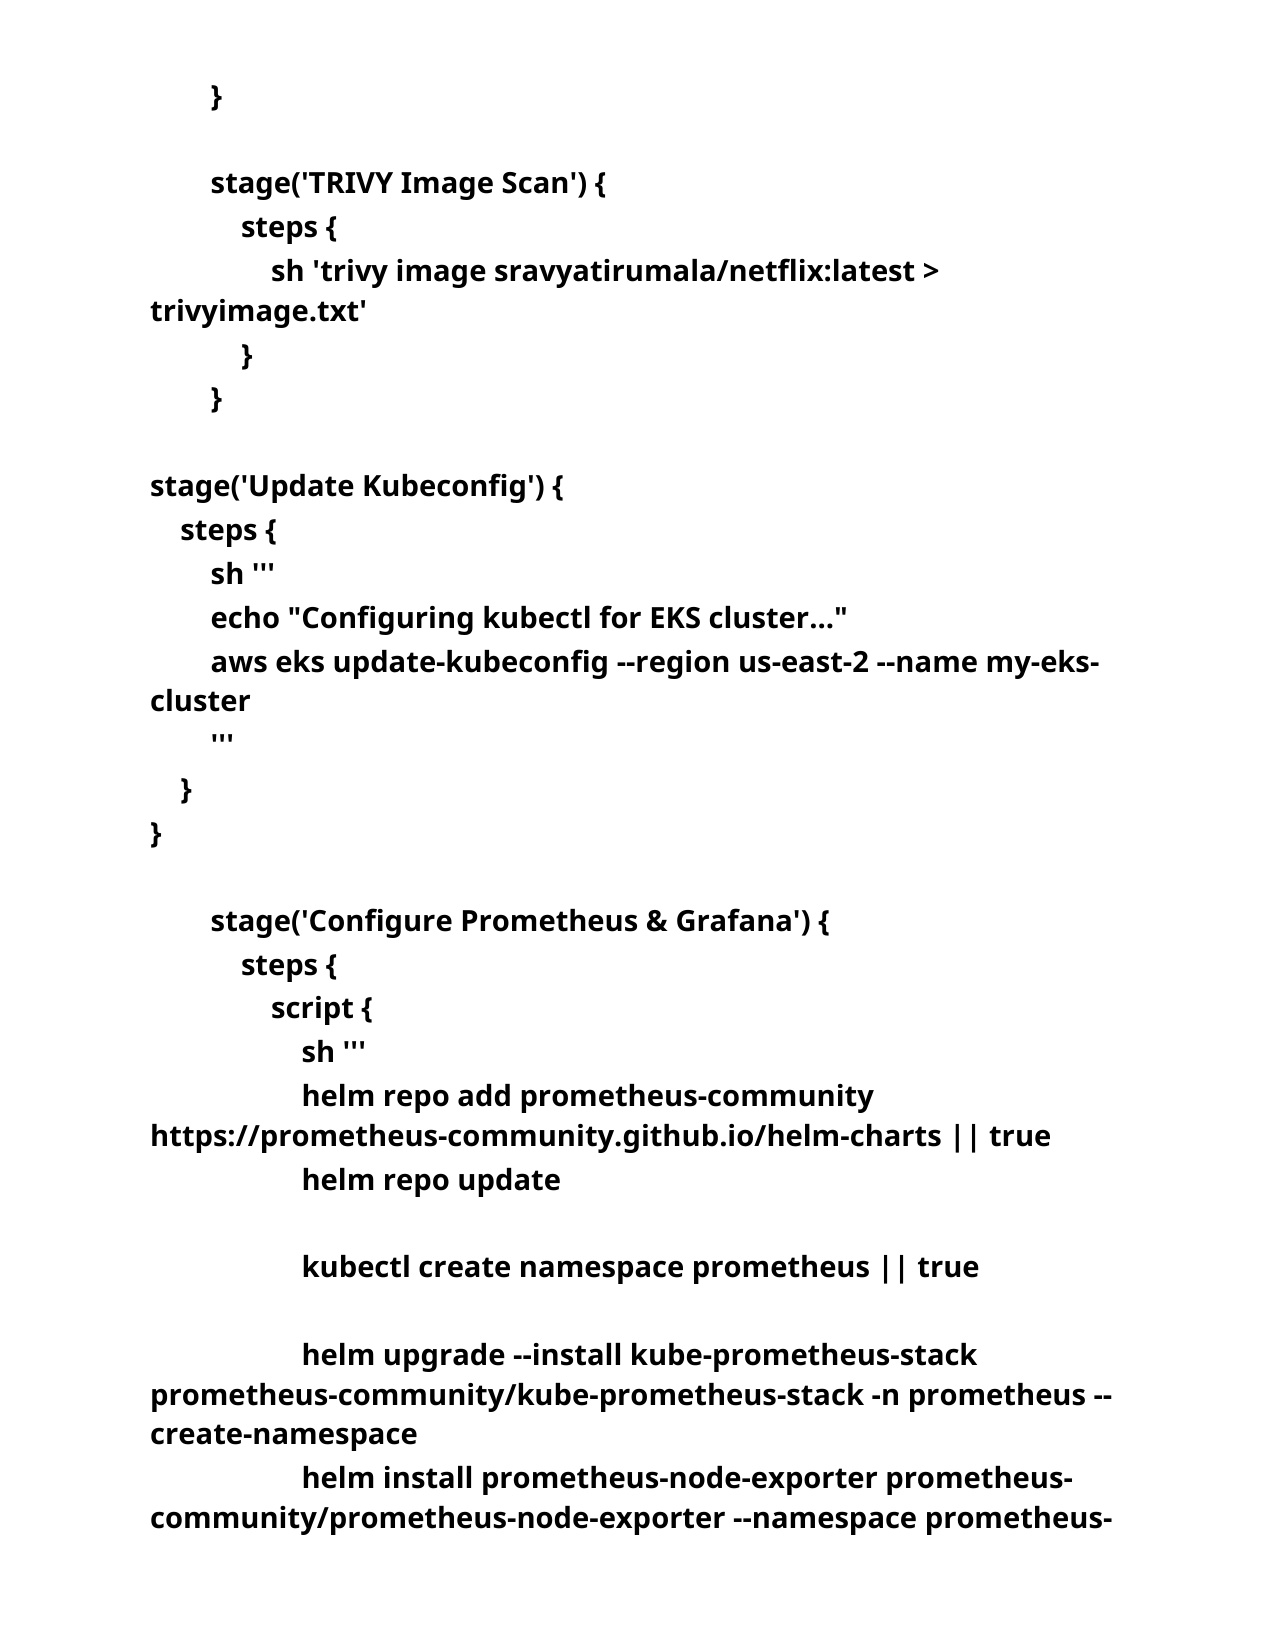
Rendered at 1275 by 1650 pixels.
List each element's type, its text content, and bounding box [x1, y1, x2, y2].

text helm repo add prometheus-community https://prometheus-community.github.io/helm-charts || true [150, 1075, 1125, 1155]
text steps { [150, 509, 1125, 549]
text echo "Configuring kubectl for EKS cluster..." [150, 597, 1125, 637]
text } [150, 334, 1125, 374]
text ''' [150, 724, 1125, 764]
text helm repo update [150, 1159, 1125, 1198]
text kubectl create namespace prometheus || true [150, 1247, 1125, 1286]
text stage('TRIVY Image Scan') { [150, 163, 1125, 202]
text helm upgrade --install kube-prometheus-stack prometheus-community/kube-prometheus-stack -n prometheus --create-namespace [150, 1334, 1125, 1453]
text } [150, 768, 1125, 808]
text } [150, 812, 1125, 852]
text sh ''' [150, 1031, 1125, 1071]
text stage('Update Kubeconfig') { [150, 466, 1125, 505]
text helm install prometheus-node-exporter prometheus-community/prometheus-node-exporter --namespace prometheus- [150, 1457, 1125, 1537]
text } [150, 75, 1125, 115]
text sh 'trivy image sravyatirumala/netflix:latest > trivyimage.txt' [150, 250, 1125, 330]
text aws eks update-kubeconfig --region us-east-2 --name my-eks-cluster [150, 641, 1125, 720]
text script { [150, 988, 1125, 1027]
text steps { [150, 944, 1125, 983]
text stage('Configure Prometheus & Grafana') { [150, 900, 1125, 939]
text steps { [150, 207, 1125, 246]
text sh ''' [150, 553, 1125, 593]
text } [150, 378, 1125, 417]
